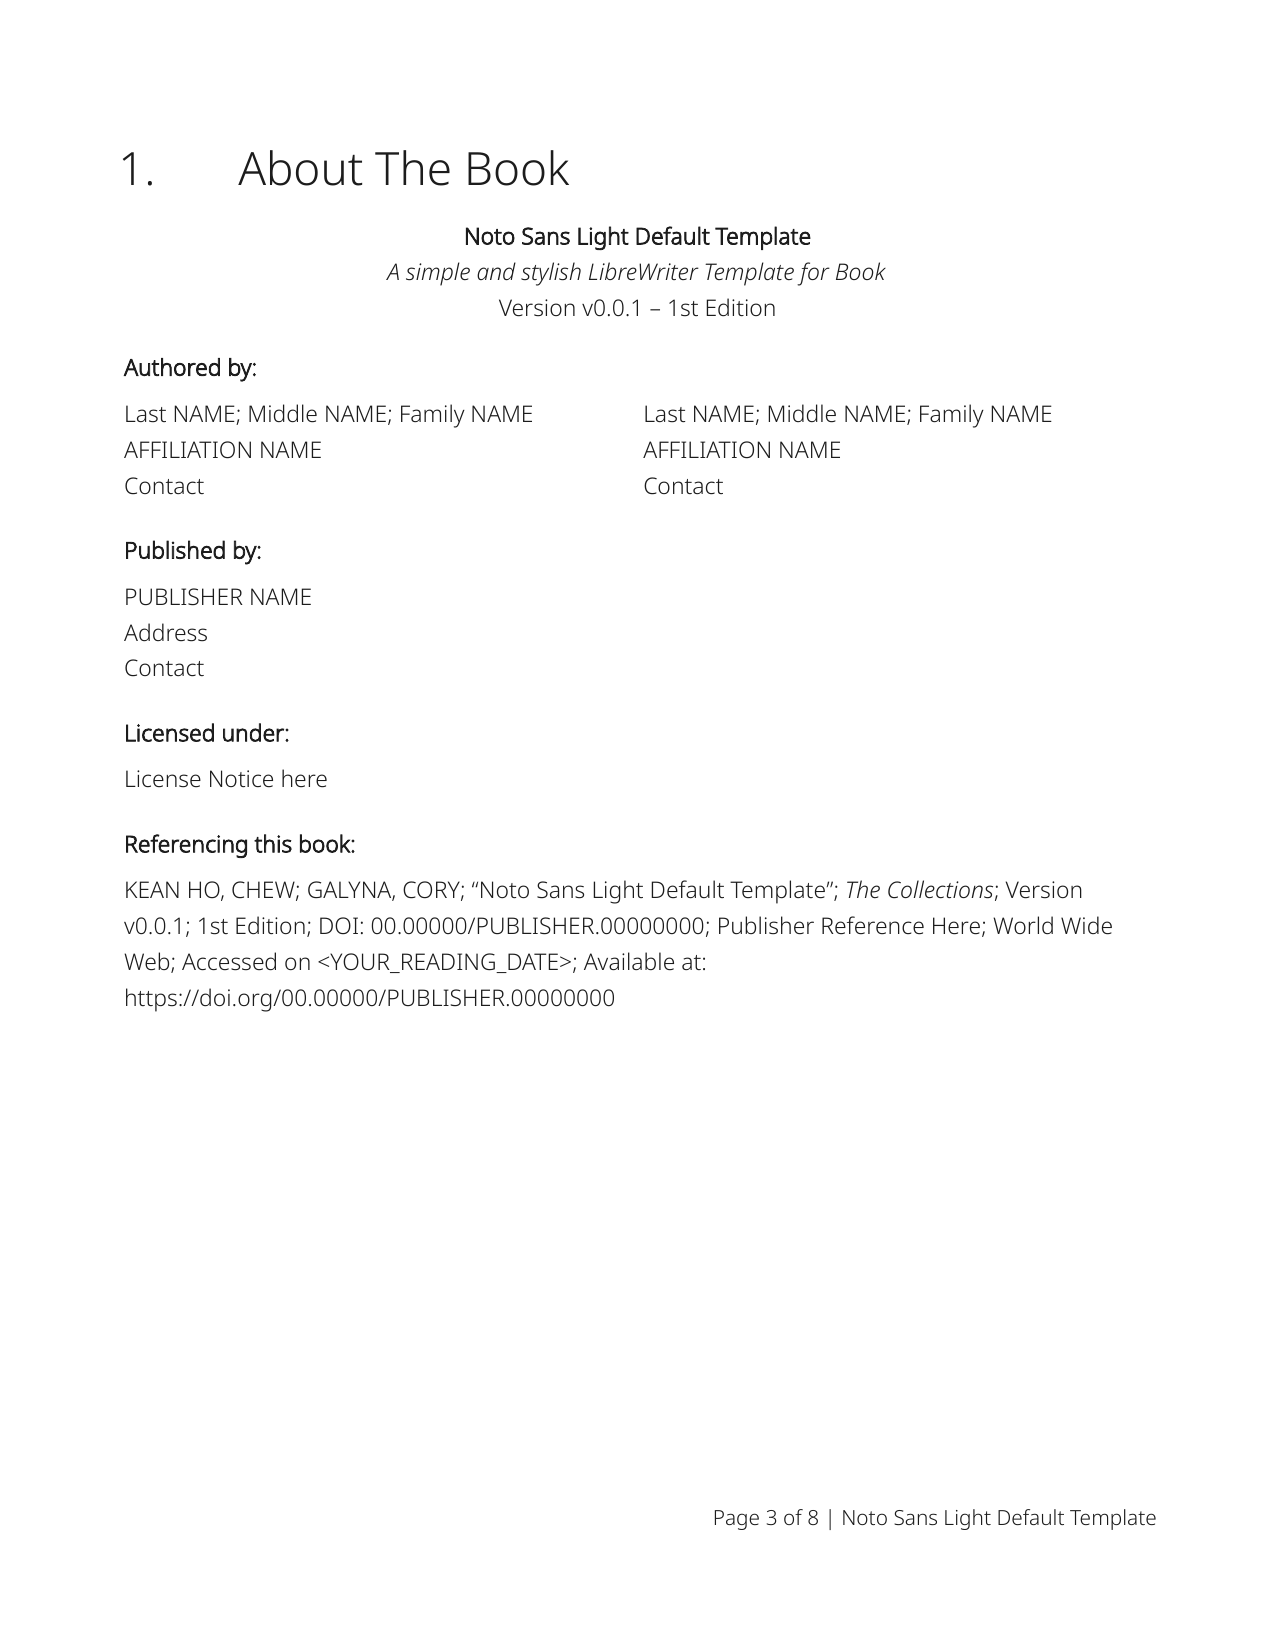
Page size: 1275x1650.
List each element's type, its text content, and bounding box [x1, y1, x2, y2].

table_cell [118, 510, 1157, 528]
table_cell PUBLISHER NAME Address Contact [118, 575, 1157, 693]
text Version v0.0.1 – 1st Edition [118, 292, 1157, 323]
text Noto Sans Light Default Template [118, 220, 1157, 251]
table_cell Authored by: [118, 345, 1157, 392]
table_cell Licensed under: [118, 711, 1157, 758]
table_cell [118, 693, 1157, 711]
table_cell KEAN HO, CHEW; GALYNA, CORY; “Noto Sans Light Default Template”; The Collections; Version v0.0.1; 1st Edition; DOI: 00.00000/PUBLISHER.00000000; Publisher Reference Here; World Wide Web; Accessed on <YOUR_READING_DATE>; Available at: https://doi.org/00.00000/PUBLISHER.00000000 [118, 869, 1157, 1023]
table_cell Published by: [118, 528, 1157, 575]
table_cell Last NAME; Middle NAME; Family NAME AFFILIATION NAME Contact [118, 392, 637, 510]
table_cell [118, 804, 1157, 822]
table_cell Last NAME; Middle NAME; Family NAME AFFILIATION NAME Contact [638, 392, 1157, 510]
text A simple and stylish LibreWriter Template for Book [118, 256, 1157, 287]
subtitle About The Book [118, 136, 1157, 198]
table_header [118, 328, 1157, 345]
table_cell Referencing this book: [118, 822, 1157, 868]
table_cell License Notice here [118, 758, 1157, 804]
